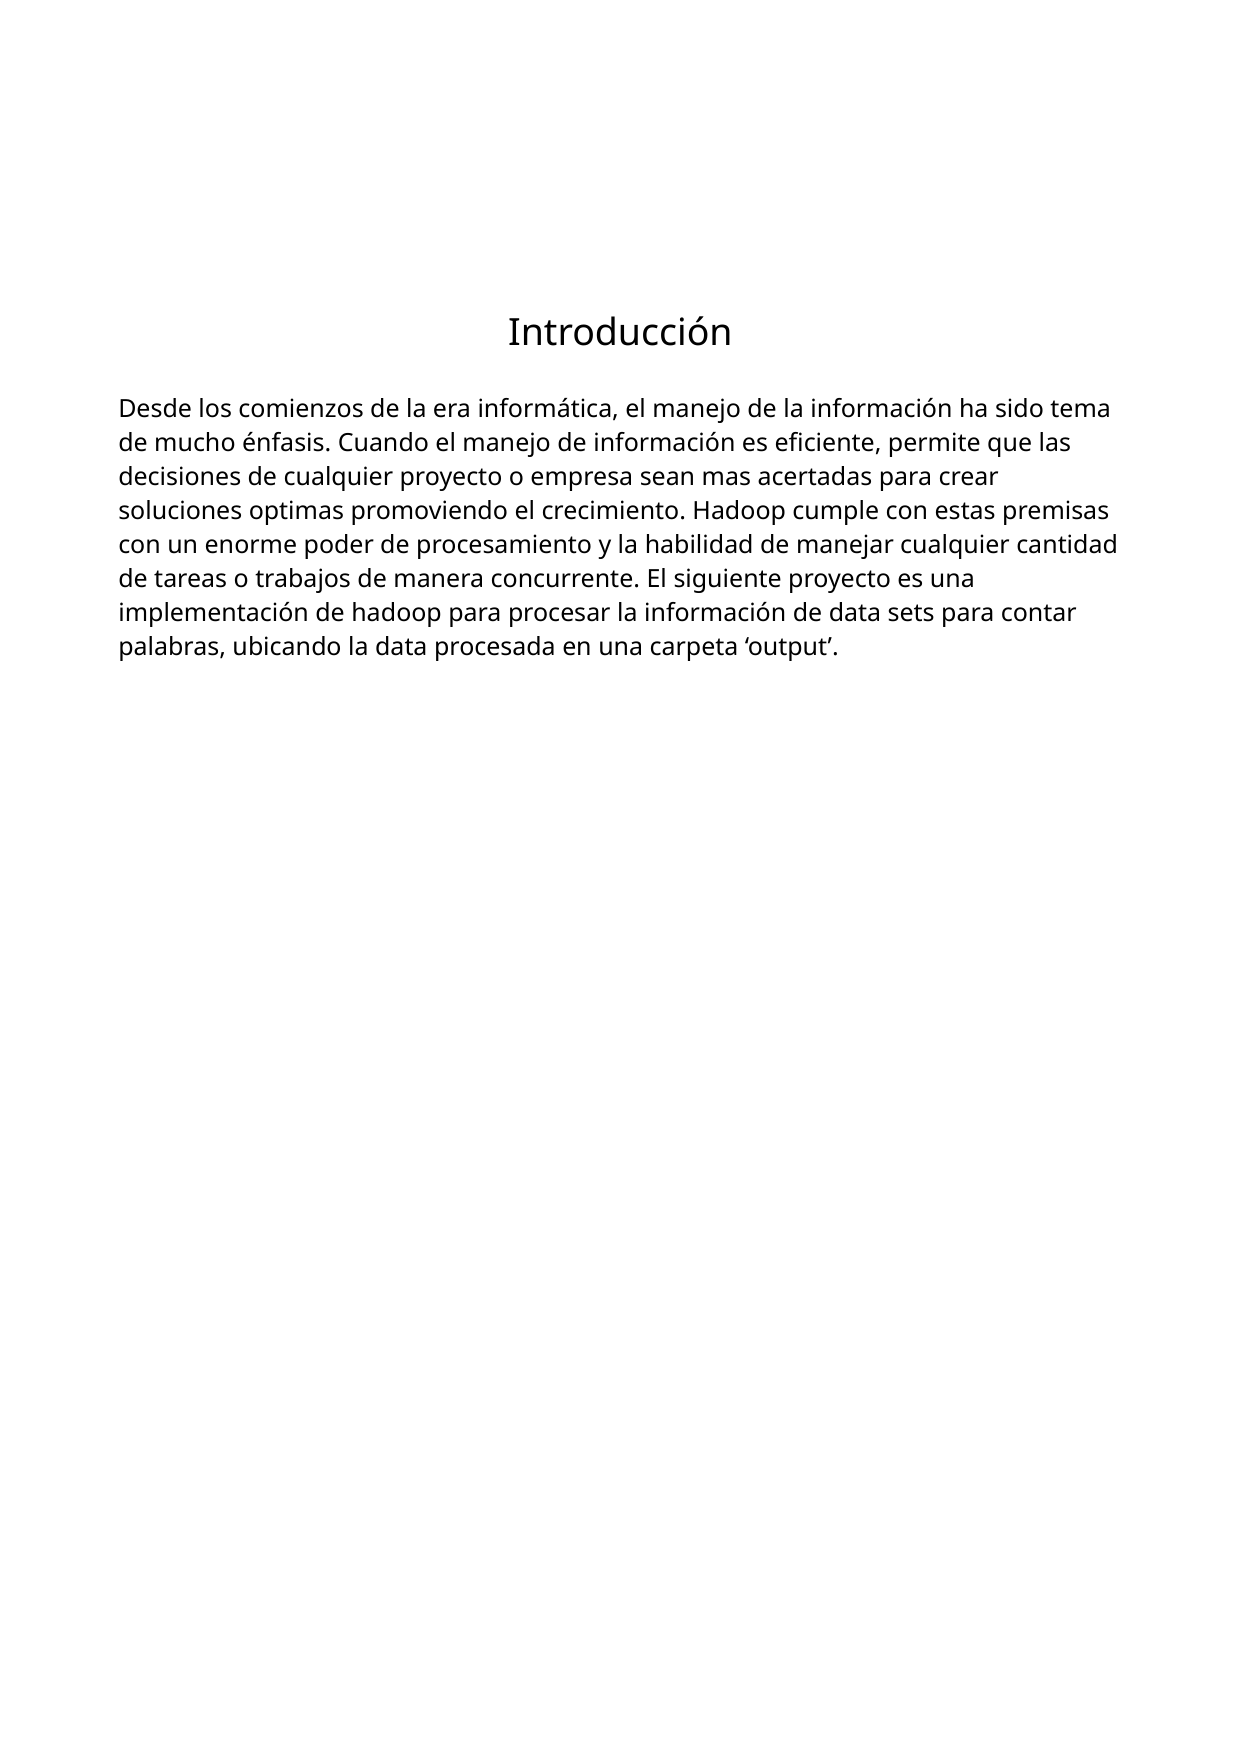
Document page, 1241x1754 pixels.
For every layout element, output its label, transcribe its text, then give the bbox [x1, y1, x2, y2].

text Introducción [118, 305, 1122, 356]
text Desde los comienzos de la era informática, el manejo de la información ha sido tema de mucho énfasis. Cuando el manejo de información es eficiente, permite que las decisiones de cualquier proyecto o empresa sean mas acertadas para crear soluciones optimas promoviendo el crecimiento. Hadoop cumple con estas premisas con un enorme poder de procesamiento y la habilidad de manejar cualquier cantidad de tareas o trabajos de manera concurrente. El siguiente proyecto es una implementación de hadoop para procesar la información de data sets para contar palabras, ubicando la data procesada en una carpeta ‘output’. [118, 390, 1122, 663]
